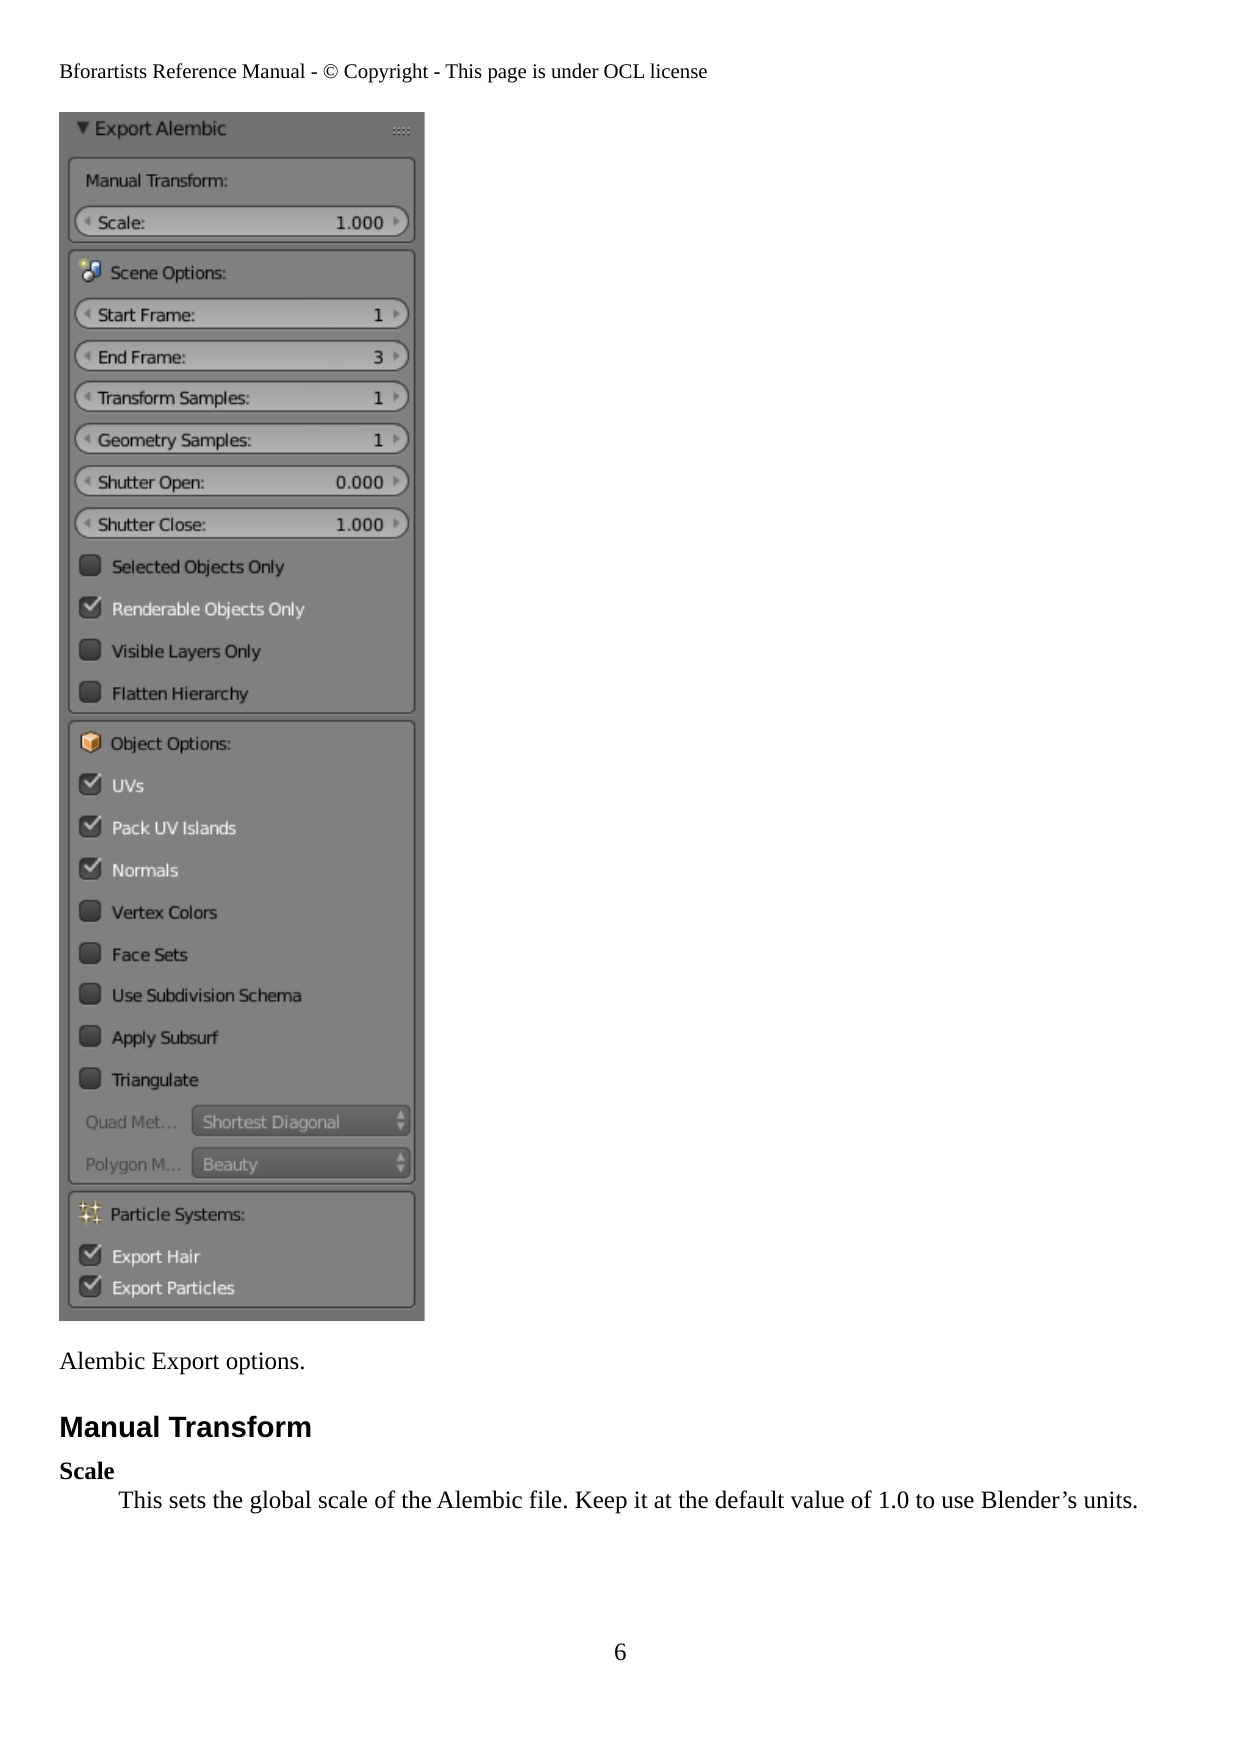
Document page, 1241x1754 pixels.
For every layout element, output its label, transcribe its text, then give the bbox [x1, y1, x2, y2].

subtitle Scale [59, 1456, 1181, 1485]
text Alembic Export options. [59, 1346, 1181, 1375]
list This sets the global scale of the Alembic file. Keep it at the default value of 1.0 to use Blender’s units. [118, 1485, 1181, 1513]
subtitle Manual Transform [59, 1410, 1181, 1443]
picture [59, 112, 425, 1321]
